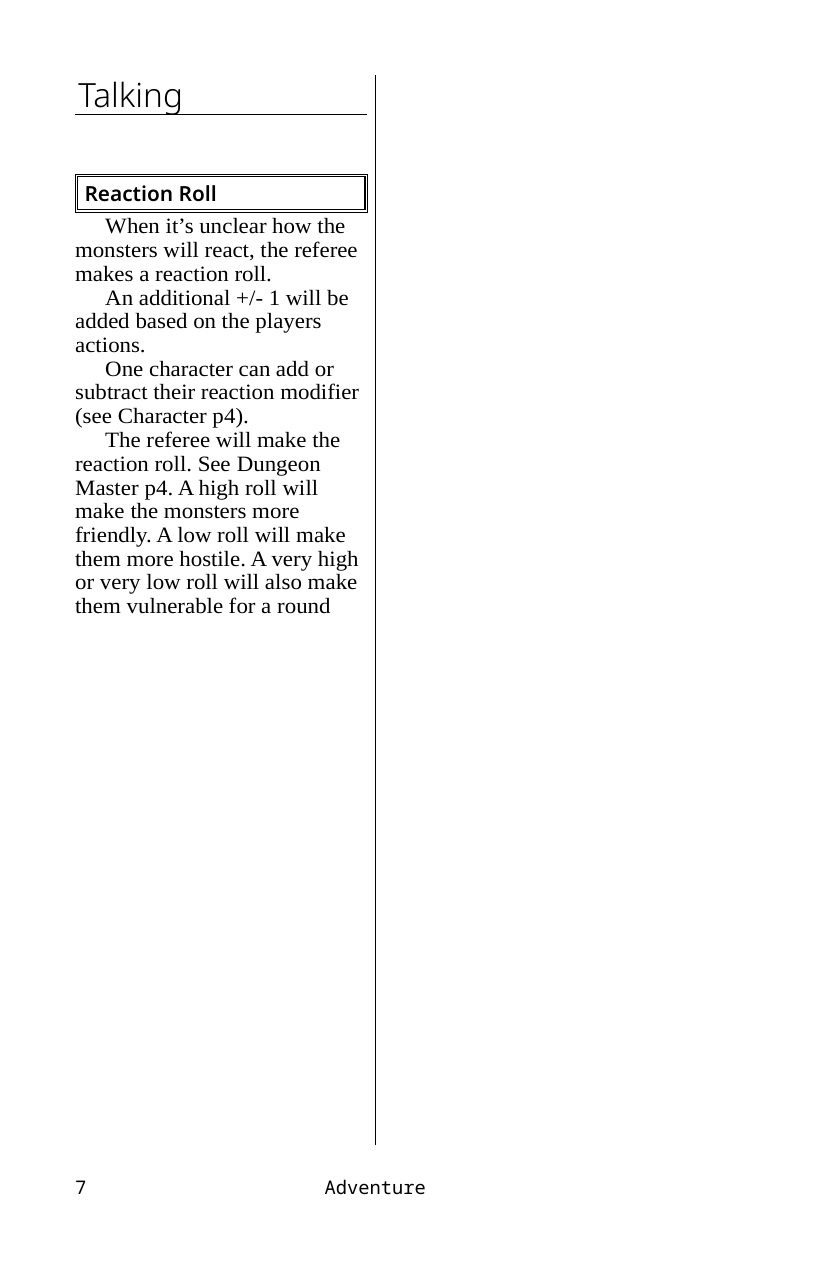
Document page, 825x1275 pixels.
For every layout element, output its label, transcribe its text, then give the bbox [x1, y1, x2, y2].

text When it’s unclear how the monsters will react, the referee makes a reaction roll. [75, 215, 367, 286]
text The referee will make the reaction roll. See Dungeon Master p4. A high roll will make the monsters more friendly. A low roll will make them more hostile. A very high or very low roll will also make them vulnerable for a round [75, 428, 367, 618]
subtitle talking [75, 75, 367, 114]
text One character can add or subtract their reaction modifier (see Character p4). [75, 357, 367, 428]
text An additional +/- 1 will be added based on the players actions. [75, 286, 367, 357]
